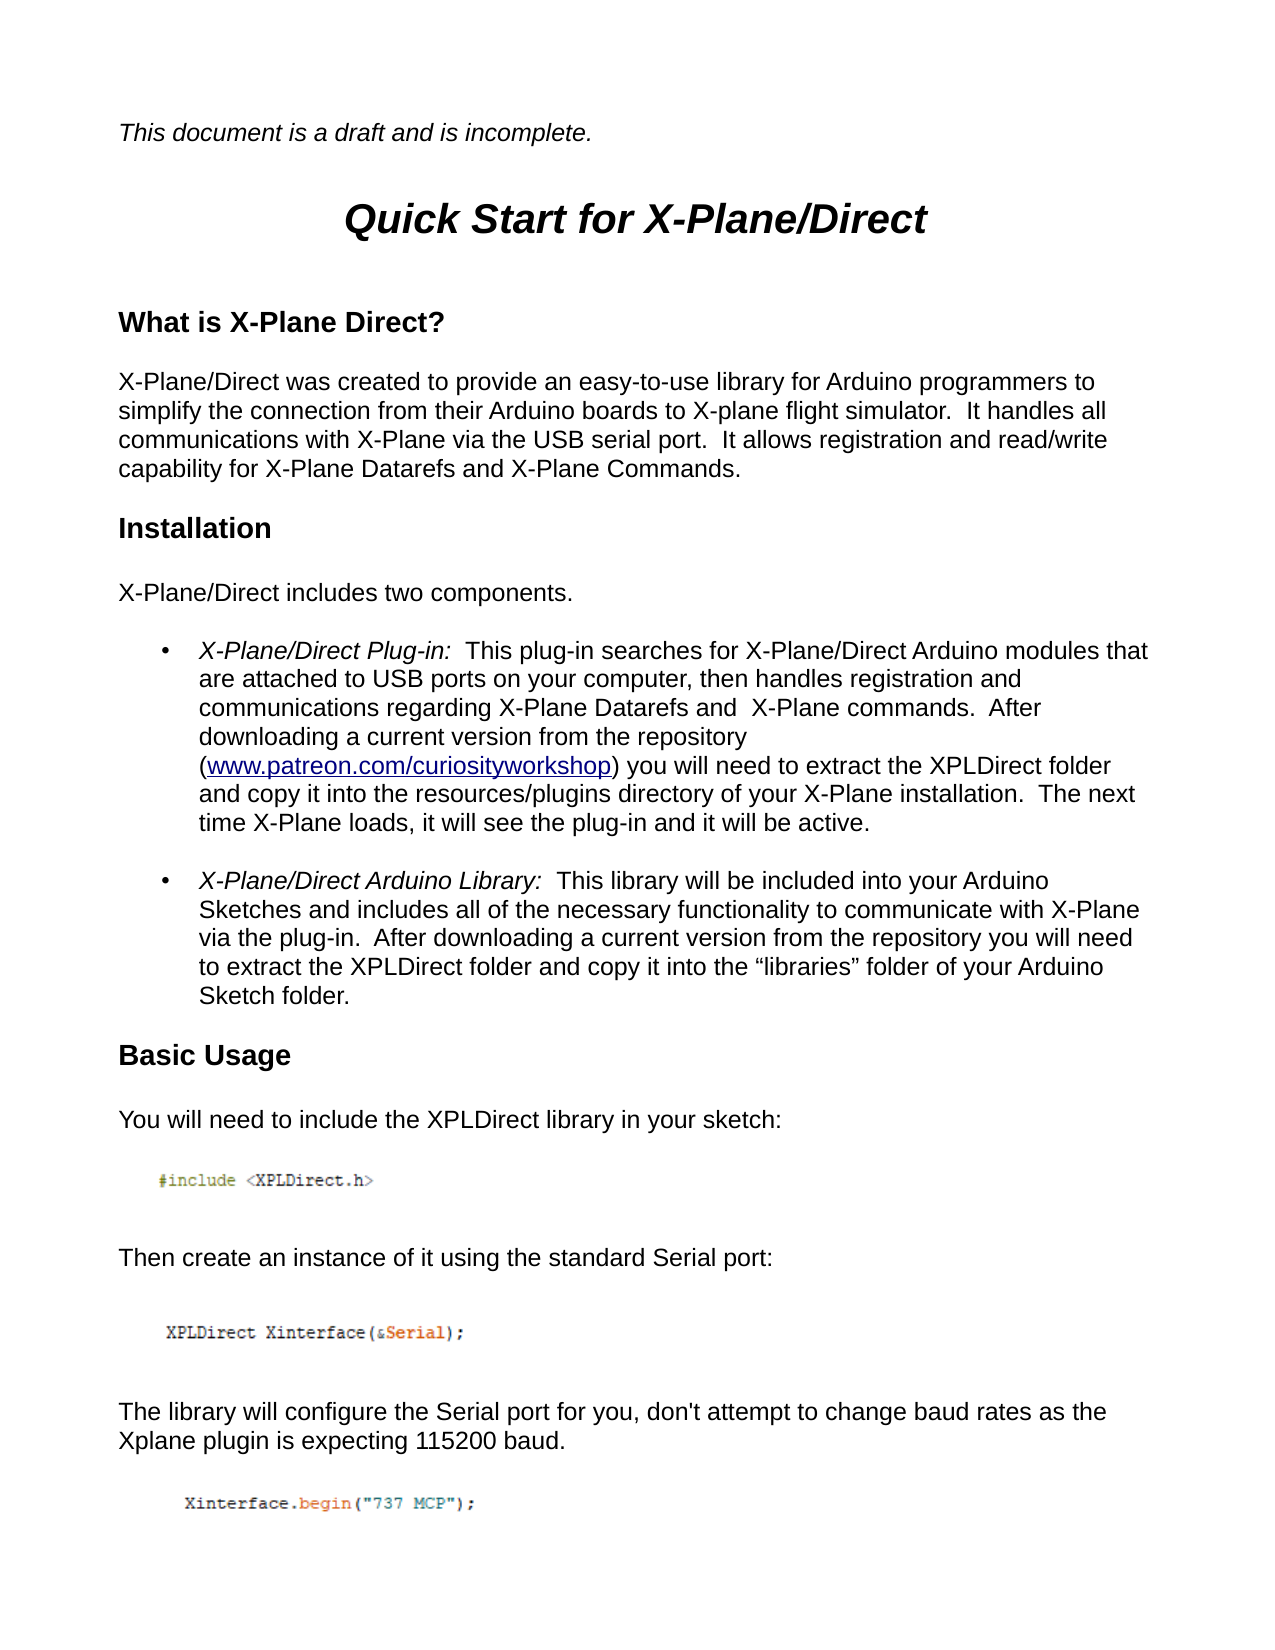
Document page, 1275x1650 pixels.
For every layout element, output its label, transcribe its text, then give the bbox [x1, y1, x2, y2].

list X-Plane/Direct Arduino Library: This library will be included into your Arduino Sketches and includes all of the necessary functionality to communicate with X-Plane via the plug-in. After downloading a current version from the repository you will need to extract the XPLDirect folder and copy it into the “libraries” folder of your Arduino Sketch folder. [161, 866, 1157, 1009]
text This document is a draft and is incomplete. [118, 118, 1157, 147]
text Quick Start for X-Plane/Direct [118, 195, 1157, 243]
list X-Plane/Direct Plug-in: This plug-in searches for X-Plane/Direct Arduino modules that are attached to USB ports on your computer, then handles registration and communications regarding X-Plane Datarefs and X-Plane commands. After downloading a current version from the repository (www.patreon.com/curiosityworkshop) you will need to extract the XPLDirect folder and copy it into the resources/plugins directory of your X-Plane installation. The next time X-Plane loads, it will see the plug-in and it will be active. [161, 636, 1157, 837]
text The library will configure the Serial port for you, don't attempt to change baud rates as the Xplane plugin is expecting 115200 baud. [118, 1397, 1157, 1454]
text Basic Usage [118, 1038, 1157, 1072]
text Then create an instance of it using the standard Serial port: [118, 1243, 1157, 1271]
text Installation [118, 511, 1157, 544]
picture [166, 1476, 508, 1532]
picture [154, 1145, 410, 1214]
text What is X-Plane Direct? [118, 305, 1157, 338]
picture [144, 1296, 507, 1369]
text X-Plane/Direct was created to provide an easy-to-use library for Arduino programmers to simplify the connection from their Arduino boards to X-plane flight simulator. It handles all communications with X-Plane via the USB serial port. It allows registration and read/write capability for X-Plane Datarefs and X-Plane Commands. [118, 367, 1157, 482]
text X-Plane/Direct includes two components. [118, 578, 1157, 607]
text You will need to include the XPLDirect library in your sketch: [118, 1105, 1157, 1134]
